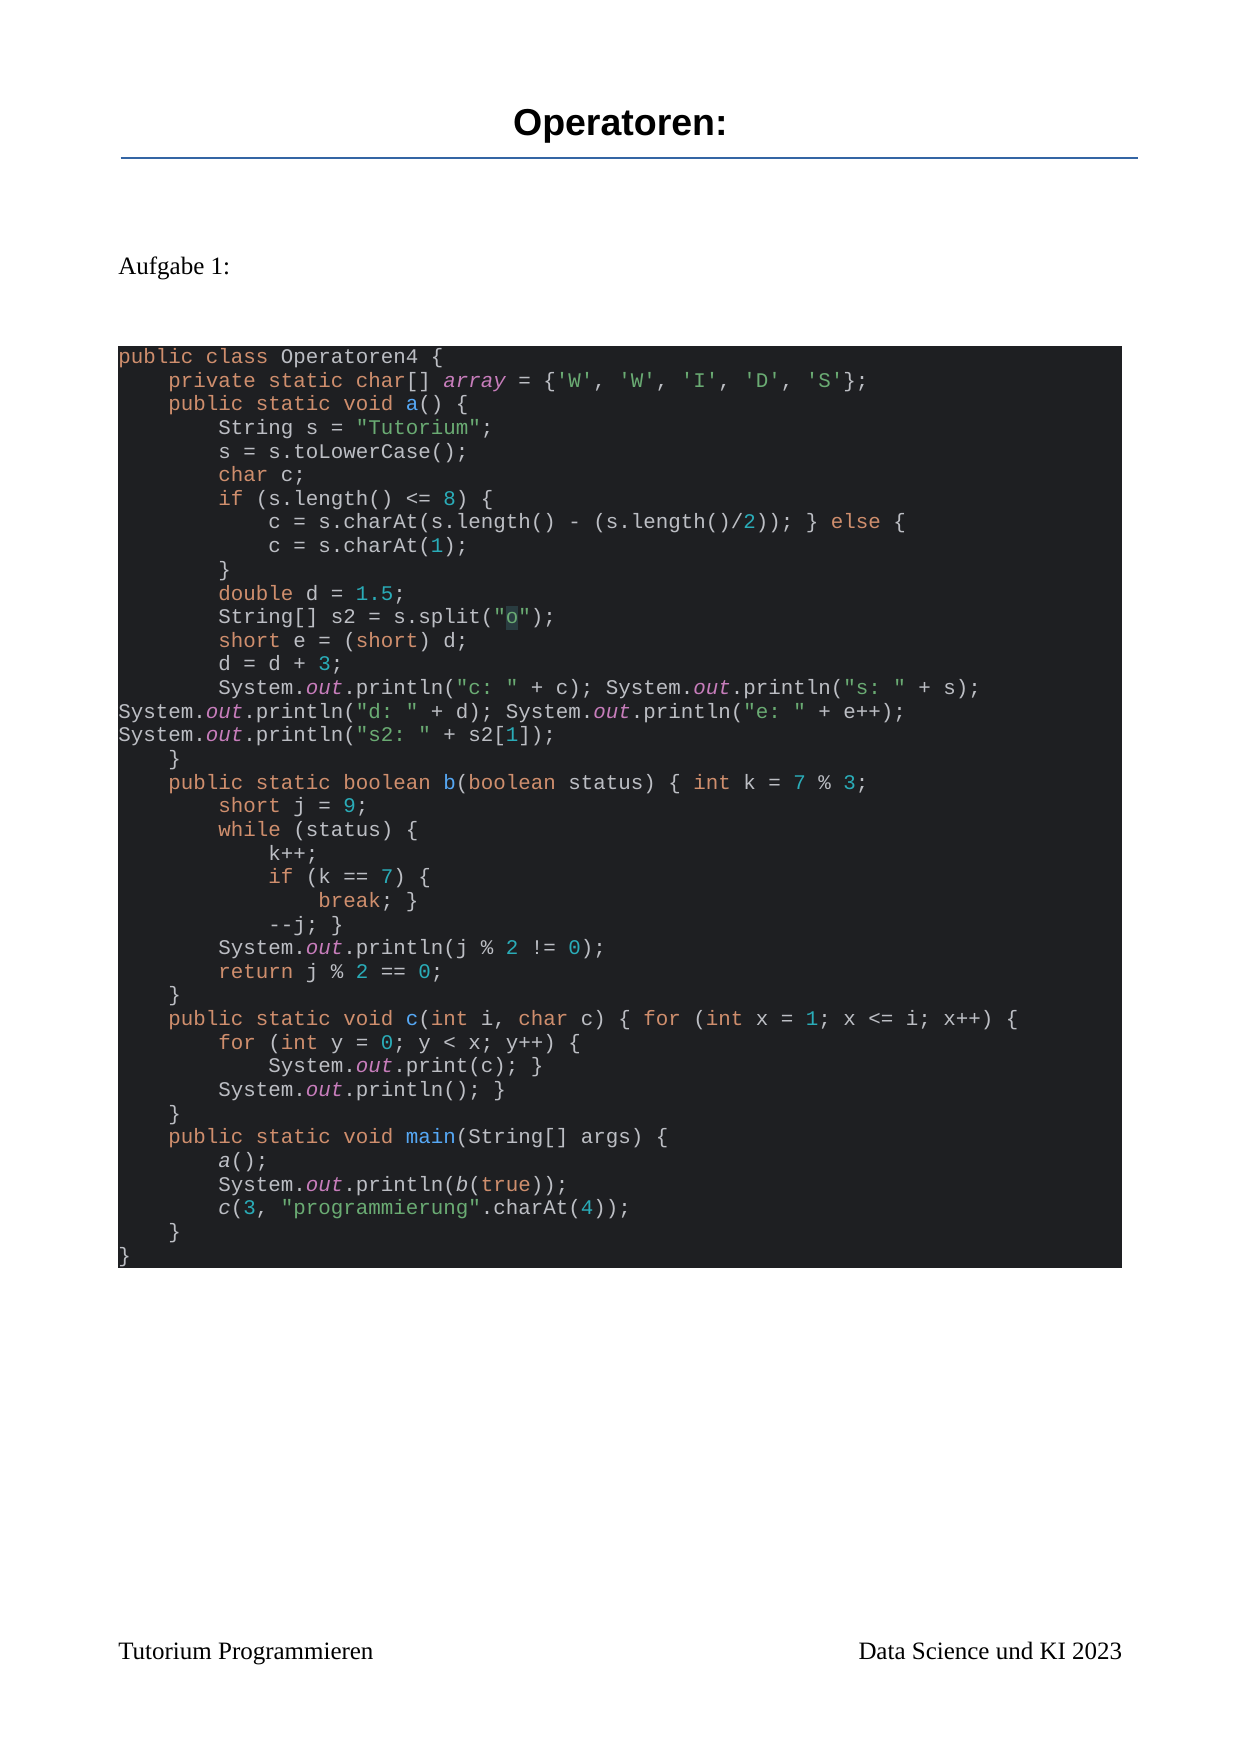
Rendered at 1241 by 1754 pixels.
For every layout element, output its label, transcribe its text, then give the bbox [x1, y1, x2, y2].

text } } [118, 1221, 1122, 1268]
subtitle Operatoren: [118, 100, 1122, 143]
text public class Operatoren4 { private static char[] array = {'W', 'W', 'I', 'D', 'S'}; public static void a() { String s = "Tutorium"; s = s.toLowerCase(); char c; if (s.length() <= 8) { c = s.charAt(s.length() - (s.length()/2)); } else { c = s.charAt(1); } double d = 1.5; String[] s2 = s.split("o"); short e = (short) d; d = d + 3; System.out.println("c: " + c); System.out.println("s: " + s); System.out.println("d: " + d); System.out.println("e: " + e++); System.out.println("s2: " + s2[1]); } public static boolean b(boolean status) { int k = 7 % 3; short j = 9; while (status) { k++; if (k == 7) { break; } --j; } System.out.println(j % 2 != 0); return j % 2 == 0; } public static void c(int i, char c) { for (int x = 1; x <= i; x++) { for (int y = 0; y < x; y++) { System.out.print(c); } System.out.println(); } } public static void main(String[] args) { a(); [118, 346, 1122, 1174]
text c(3, "programmierung".charAt(4)); [118, 1197, 1122, 1221]
text System.out.println(b(true)); [118, 1174, 1122, 1197]
text Aufgabe 1: [118, 251, 1122, 279]
